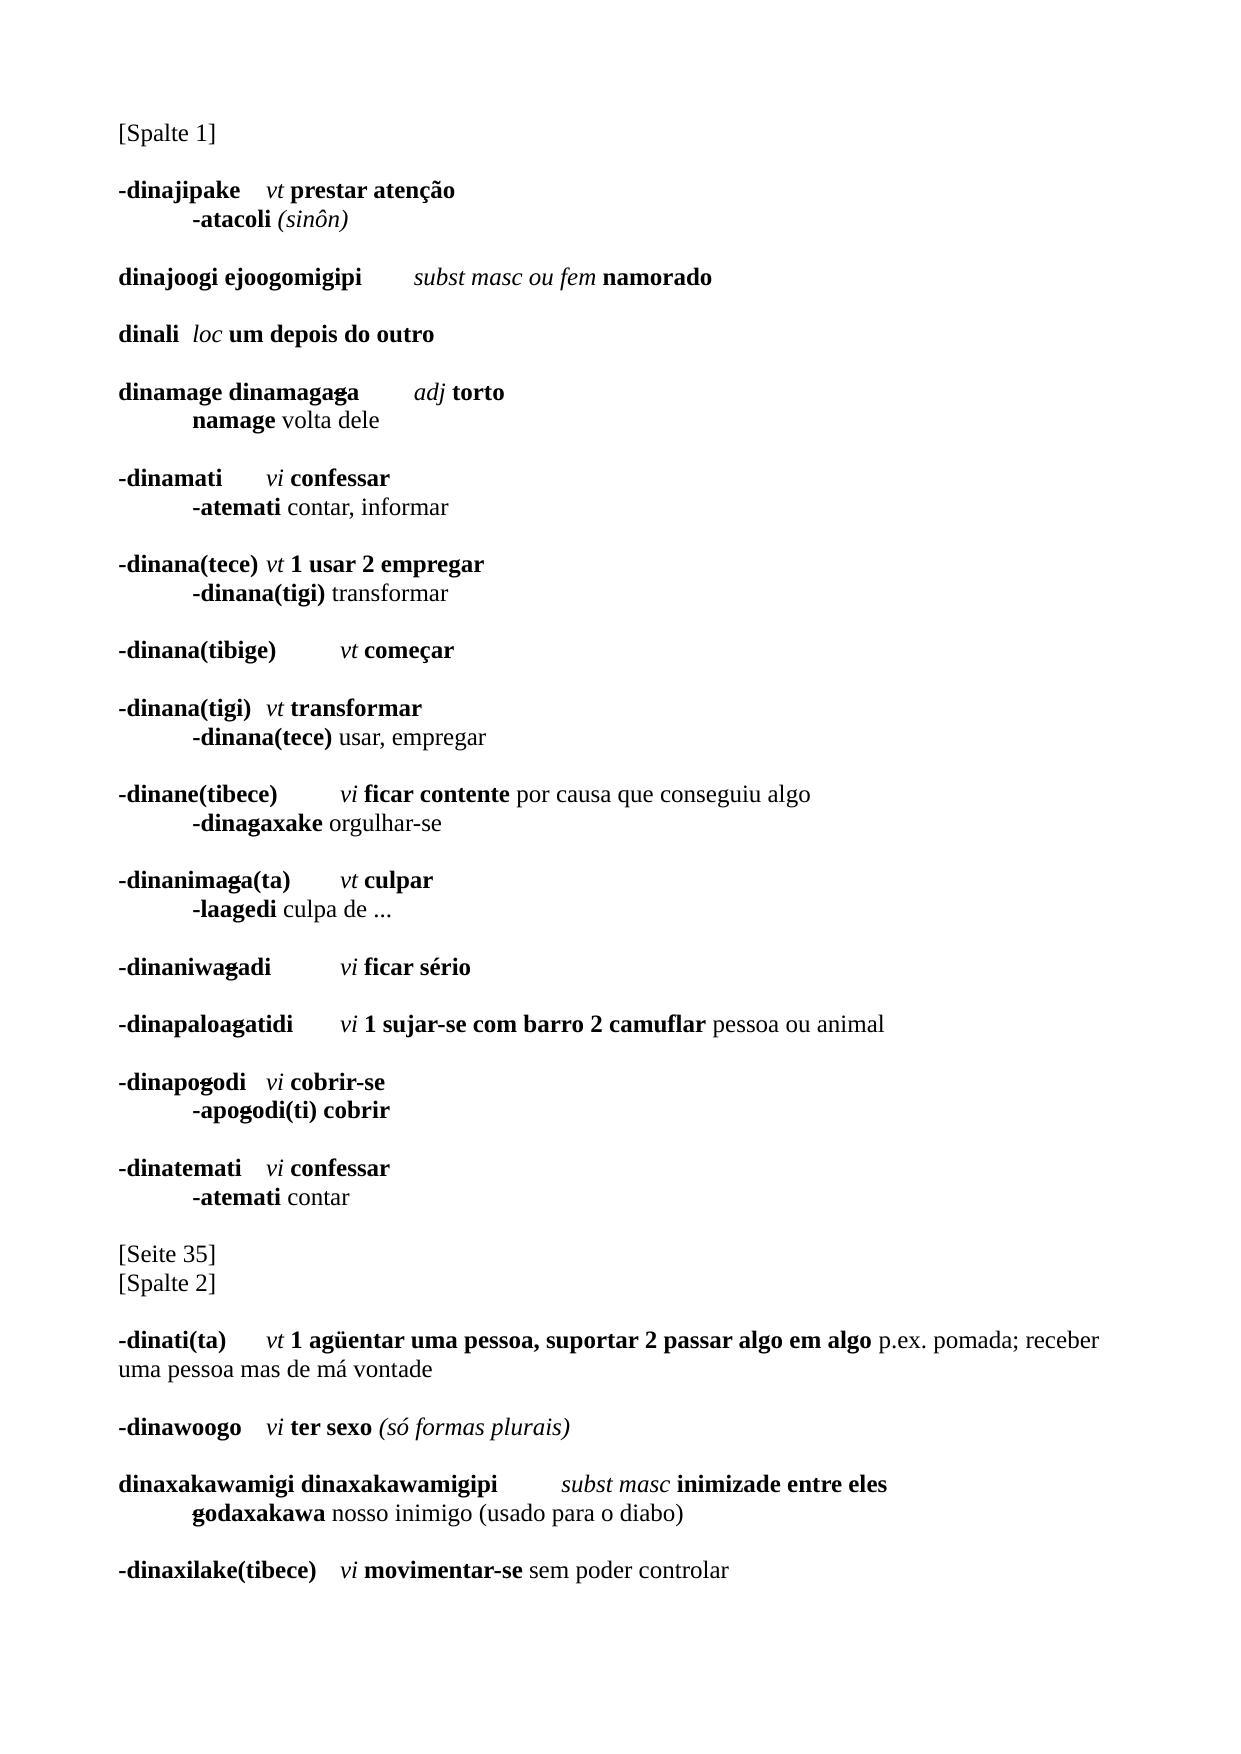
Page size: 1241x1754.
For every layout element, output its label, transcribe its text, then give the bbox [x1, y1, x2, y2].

text -atemati contar, informar [118, 492, 1122, 521]
text -dinawoogo vi ter sexo (só formas plurais) [118, 1412, 1122, 1441]
text dinali loc um depois do outro [118, 319, 1122, 348]
text -dinana(tibige) vt começar [118, 636, 1122, 664]
text -dinajipake vt prestar atenção [118, 176, 1122, 204]
text [Seite 35] [118, 1239, 1122, 1268]
text -dinagaxake orgulhar-se [118, 808, 1122, 837]
text namage volta dele [118, 406, 1122, 434]
text -dinana(tece) vt 1 usar 2 empregar [118, 549, 1122, 578]
text -dinapaloagatidi vi 1 sujar-se com barro 2 camuflar pessoa ou animal [118, 1009, 1122, 1038]
text dinamage dinamagaga adj torto [118, 377, 1122, 406]
text -dinati(ta) vt 1 agüentar uma pessoa, suportar 2 passar algo em algo p.ex. pomada; receber uma pessoa mas de má vontade [118, 1326, 1122, 1383]
text -atemati contar [118, 1182, 1122, 1211]
text -dinaxilake(tibece) vi movimentar-se sem poder controlar [118, 1556, 1122, 1584]
text [Spalte 1] [118, 118, 1122, 147]
text -dinana(tece) usar, empregar [118, 722, 1122, 751]
text -dinane(tibece) vi ficar contente por causa que conseguiu algo [118, 779, 1122, 808]
text dinaxakawamigi dinaxakawamigipi subst masc inimizade entre eles [118, 1469, 1122, 1498]
text -dinapogodi vi cobrir-se [118, 1067, 1122, 1096]
text -dinaniwagadi vi ficar sério [118, 952, 1122, 981]
text -dinanimaga(ta) vt culpar [118, 866, 1122, 894]
text [Spalte 2] [118, 1268, 1122, 1297]
text -apogodi(ti) cobrir [118, 1096, 1122, 1124]
text -dinana(tigi) transformar [118, 578, 1122, 607]
text -dinatemati vi confessar [118, 1153, 1122, 1182]
text -dinana(tigi) vt transformar [118, 693, 1122, 722]
text -laagedi culpa de ... [118, 894, 1122, 923]
text godaxakawa nosso inimigo (usado para o diabo) [118, 1498, 1122, 1527]
text -atacoli (sinôn) [118, 204, 1122, 233]
text -dinamati vi confessar [118, 463, 1122, 492]
text dinajoogi ejoogomigipi subst masc ou fem namorado [118, 262, 1122, 291]
